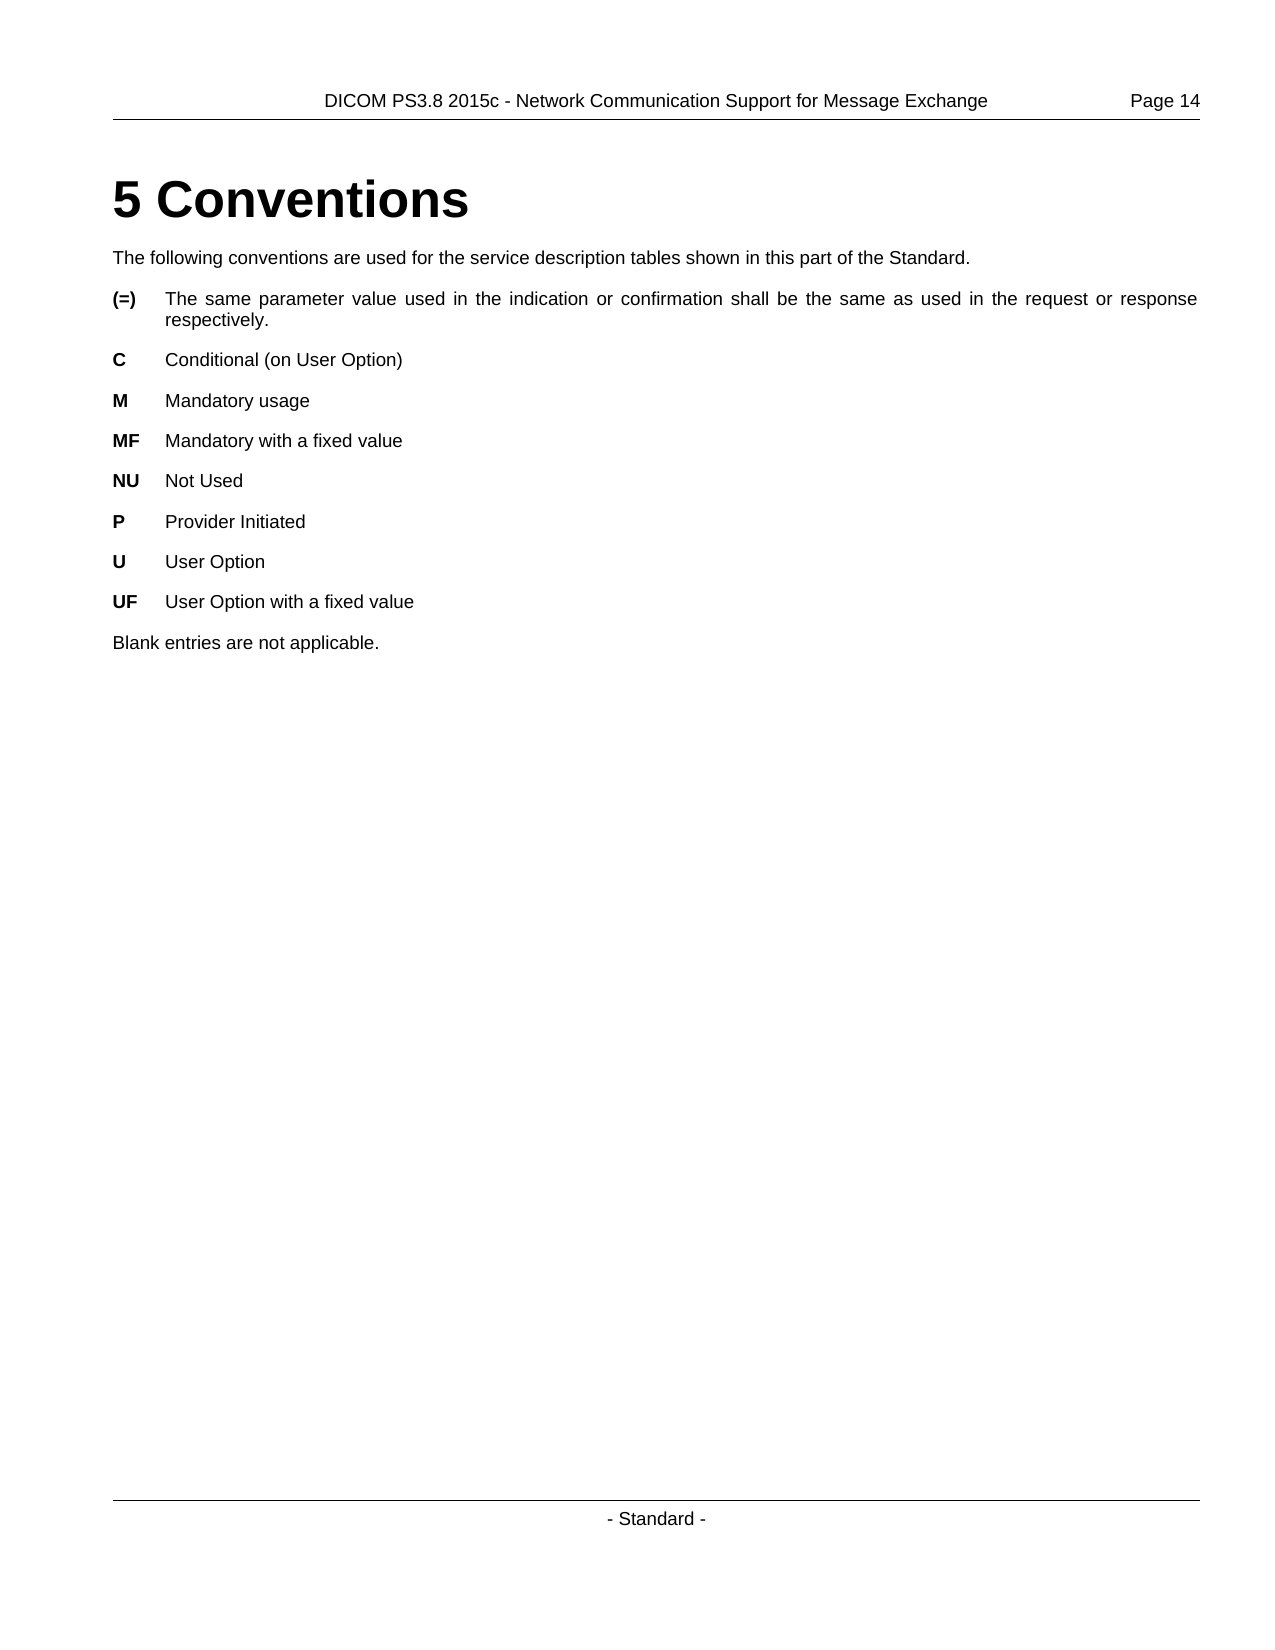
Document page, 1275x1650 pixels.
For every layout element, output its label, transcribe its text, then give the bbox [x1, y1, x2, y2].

text U User Option [112, 551, 1200, 572]
text UF User Option with a fixed value [112, 591, 1200, 613]
text P Provider Initiated [112, 511, 1200, 532]
text Blank entries are not applicable. [112, 631, 1200, 653]
text The following conventions are used for the service description tables shown in this part of the Standard. [112, 247, 1200, 269]
text NU Not Used [112, 470, 1200, 492]
text MF Mandatory with a fixed value [112, 430, 1200, 451]
text (=) The same parameter value used in the indication or confirmation shall be the same as used in the request or response respectively. [112, 287, 1200, 331]
text M Mandatory usage [112, 389, 1200, 411]
text 5 Conventions [112, 169, 1200, 228]
text C Conditional (on User Option) [112, 349, 1200, 371]
